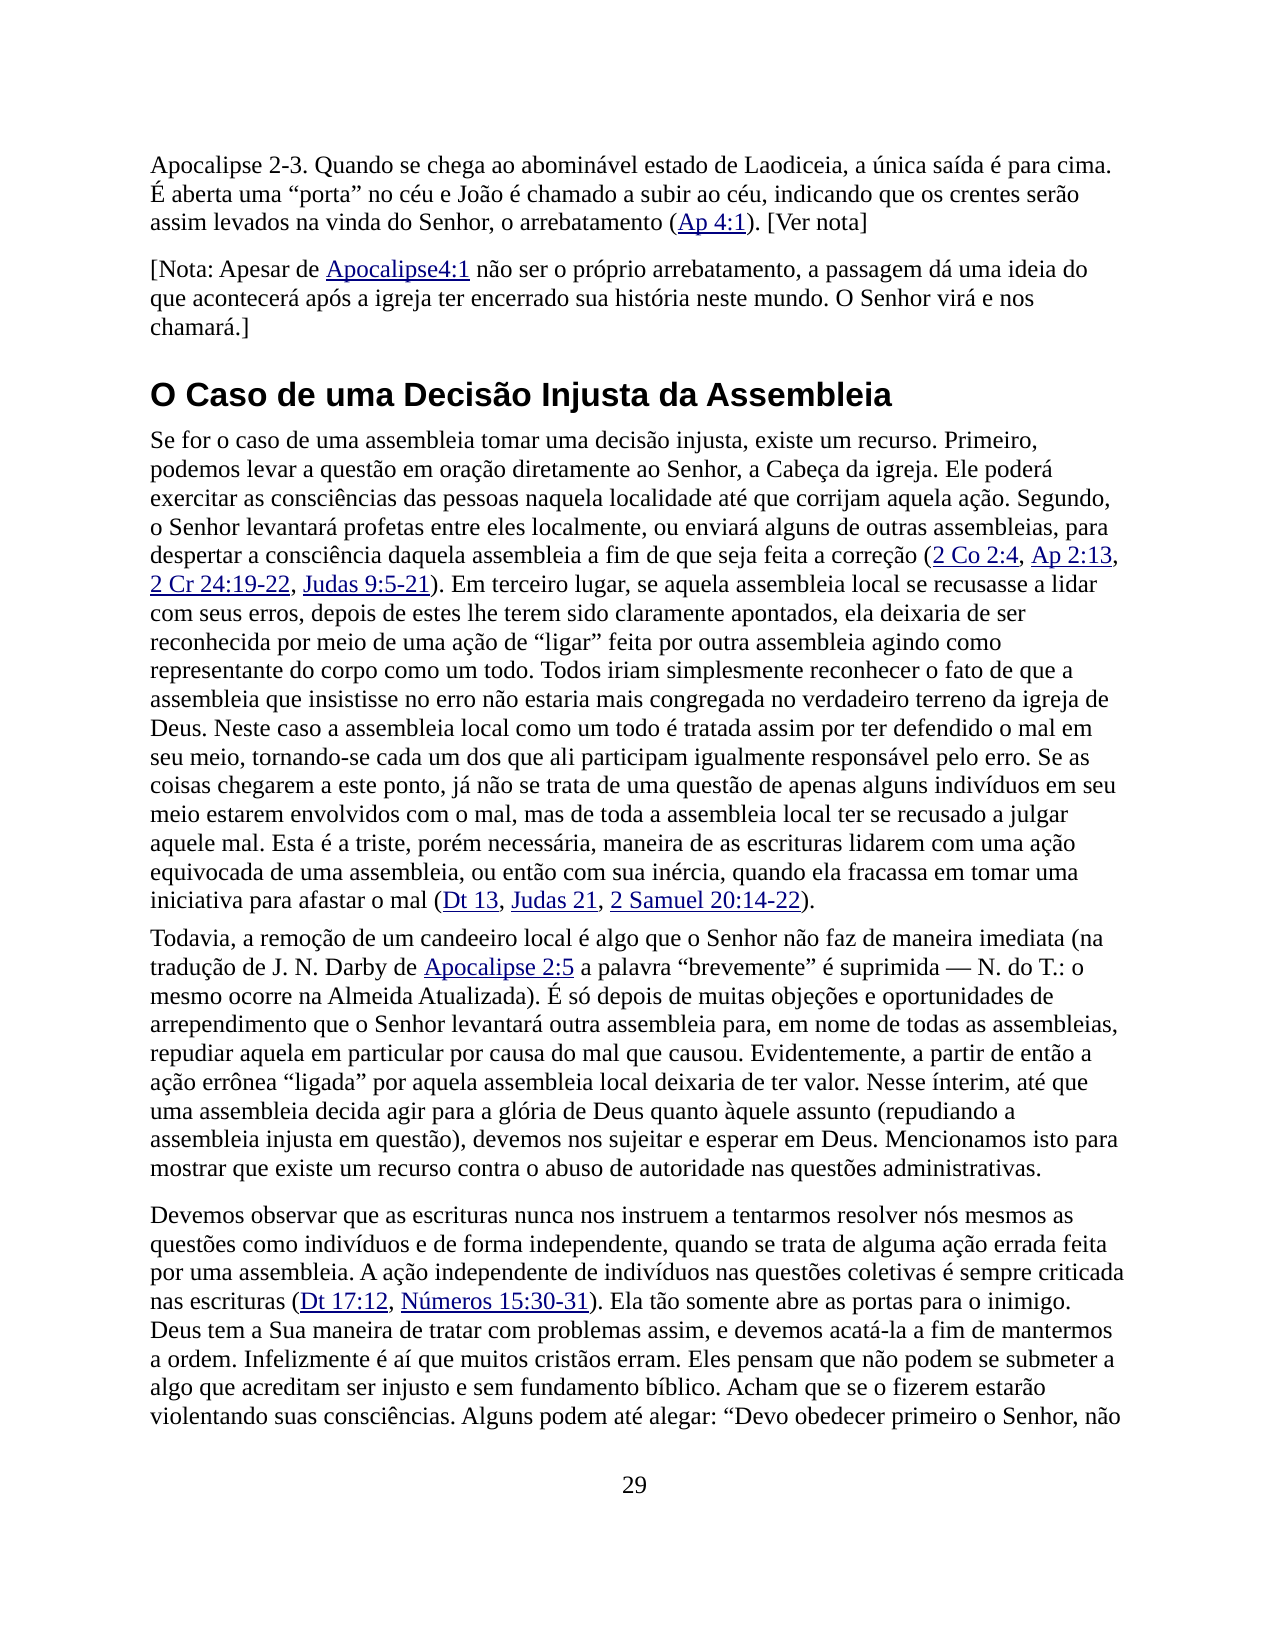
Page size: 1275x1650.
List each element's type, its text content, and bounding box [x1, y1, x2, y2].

text Apocalipse 2-3. Quando se chega ao abominável estado de Laodiceia, a única saída é para cima. É aberta uma “porta” no céu e João é chamado a subir ao céu, indicando que os crentes serão assim levados na vinda do Senhor, o arrebatamento (Ap 4:1). [Ver nota] [150, 150, 1125, 236]
text Se for o caso de uma assembleia tomar uma decisão injusta, existe um recurso. Primeiro, podemos levar a questão em oração diretamente ao Senhor, a Cabeça da igreja. Ele poderá exercitar as consciências das pessoas naquela localidade até que corrijam aquela ação. Segundo, o Senhor levantará profetas entre eles localmente, ou enviará alguns de outras assembleias, para despertar a consciência daquela assembleia a fim de que seja feita a correção (2 Co 2:4, Ap 2:13, 2 Cr 24:19-22, Judas 9:5-21). Em terceiro lugar, se aquela assembleia local se recusasse a lidar com seus erros, depois de estes lhe terem sido claramente apontados, ela deixaria de ser reconhecida por meio de uma ação de “ligar” feita por outra assembleia agindo como representante do corpo como um todo. Todos iriam simplesmente reconhecer o fato de que a assembleia que insistisse no erro não estaria mais congregada no verdadeiro terreno da igreja de Deus. Neste caso a assembleia local como um todo é tratada assim por ter defendido o mal em seu meio, tornando-se cada um dos que ali participam igualmente responsável pelo erro. Se as coisas chegarem a este ponto, já não se trata de uma questão de apenas alguns indivíduos em seu meio estarem envolvidos com o mal, mas de toda a assembleia local ter se recusado a julgar aquele mal. Esta é a triste, porém necessária, maneira de as escrituras lidarem com uma ação equivocada de uma assembleia, ou então com sua inércia, quando ela fracassa em tomar uma iniciativa para afastar o mal (Dt 13, Judas 21, 2 Samuel 20:14-22). [150, 426, 1125, 914]
text [Nota: Apesar de Apocalipse4:1 não ser o próprio arrebatamento, a passagem dá uma ideia do que acontecerá após a igreja ter encerrado sua história neste mundo. O Senhor virá e nos chamará.] [150, 254, 1125, 340]
text Todavia, a remoção de um candeeiro local é algo que o Senhor não faz de maneira imediata (na tradução de J. N. Darby de Apocalipse 2:5 a palavra “brevemente” é suprimida — N. do T.: o mesmo ocorre na Almeida Atualizada). É só depois de muitas objeções e oportunidades de arrependimento que o Senhor levantará outra assembleia para, em nome de todas as assembleias, repudiar aquela em particular por causa do mal que causou. Evidentemente, a partir de então a ação errônea “ligada” por aquela assembleia local deixaria de ter valor. Nesse ínterim, até que uma assembleia decida agir para a glória de Deus quanto àquele assunto (repudiando a assembleia injusta em questão), devemos nos sujeitar e esperar em Deus. Mencionamos isto para mostrar que existe um recurso contra o abuso de autoridade nas questões administrativas. [150, 923, 1125, 1182]
subtitle O Caso de uma Decisão Injusta da Assembleia [150, 374, 1125, 413]
text Devemos observar que as escrituras nunca nos instruem a tentarmos resolver nós mesmos as questões como indivíduos e de forma independente, quando se trata de alguma ação errada feita por uma assembleia. A ação independente de indivíduos nas questões coletivas é sempre criticada nas escrituras (Dt 17:12, Números 15:30-31). Ela tão somente abre as portas para o inimigo. Deus tem a Sua maneira de tratar com problemas assim, e devemos acatá-la a fim de mantermos a ordem. Infelizmente é aí que muitos cristãos erram. Eles pensam que não podem se submeter a algo que acreditam ser injusto e sem fundamento bíblico. Acham que se o fizerem estarão violentando suas consciências. Alguns podem até alegar: “Devo obedecer primeiro o Senhor, não [150, 1200, 1125, 1430]
